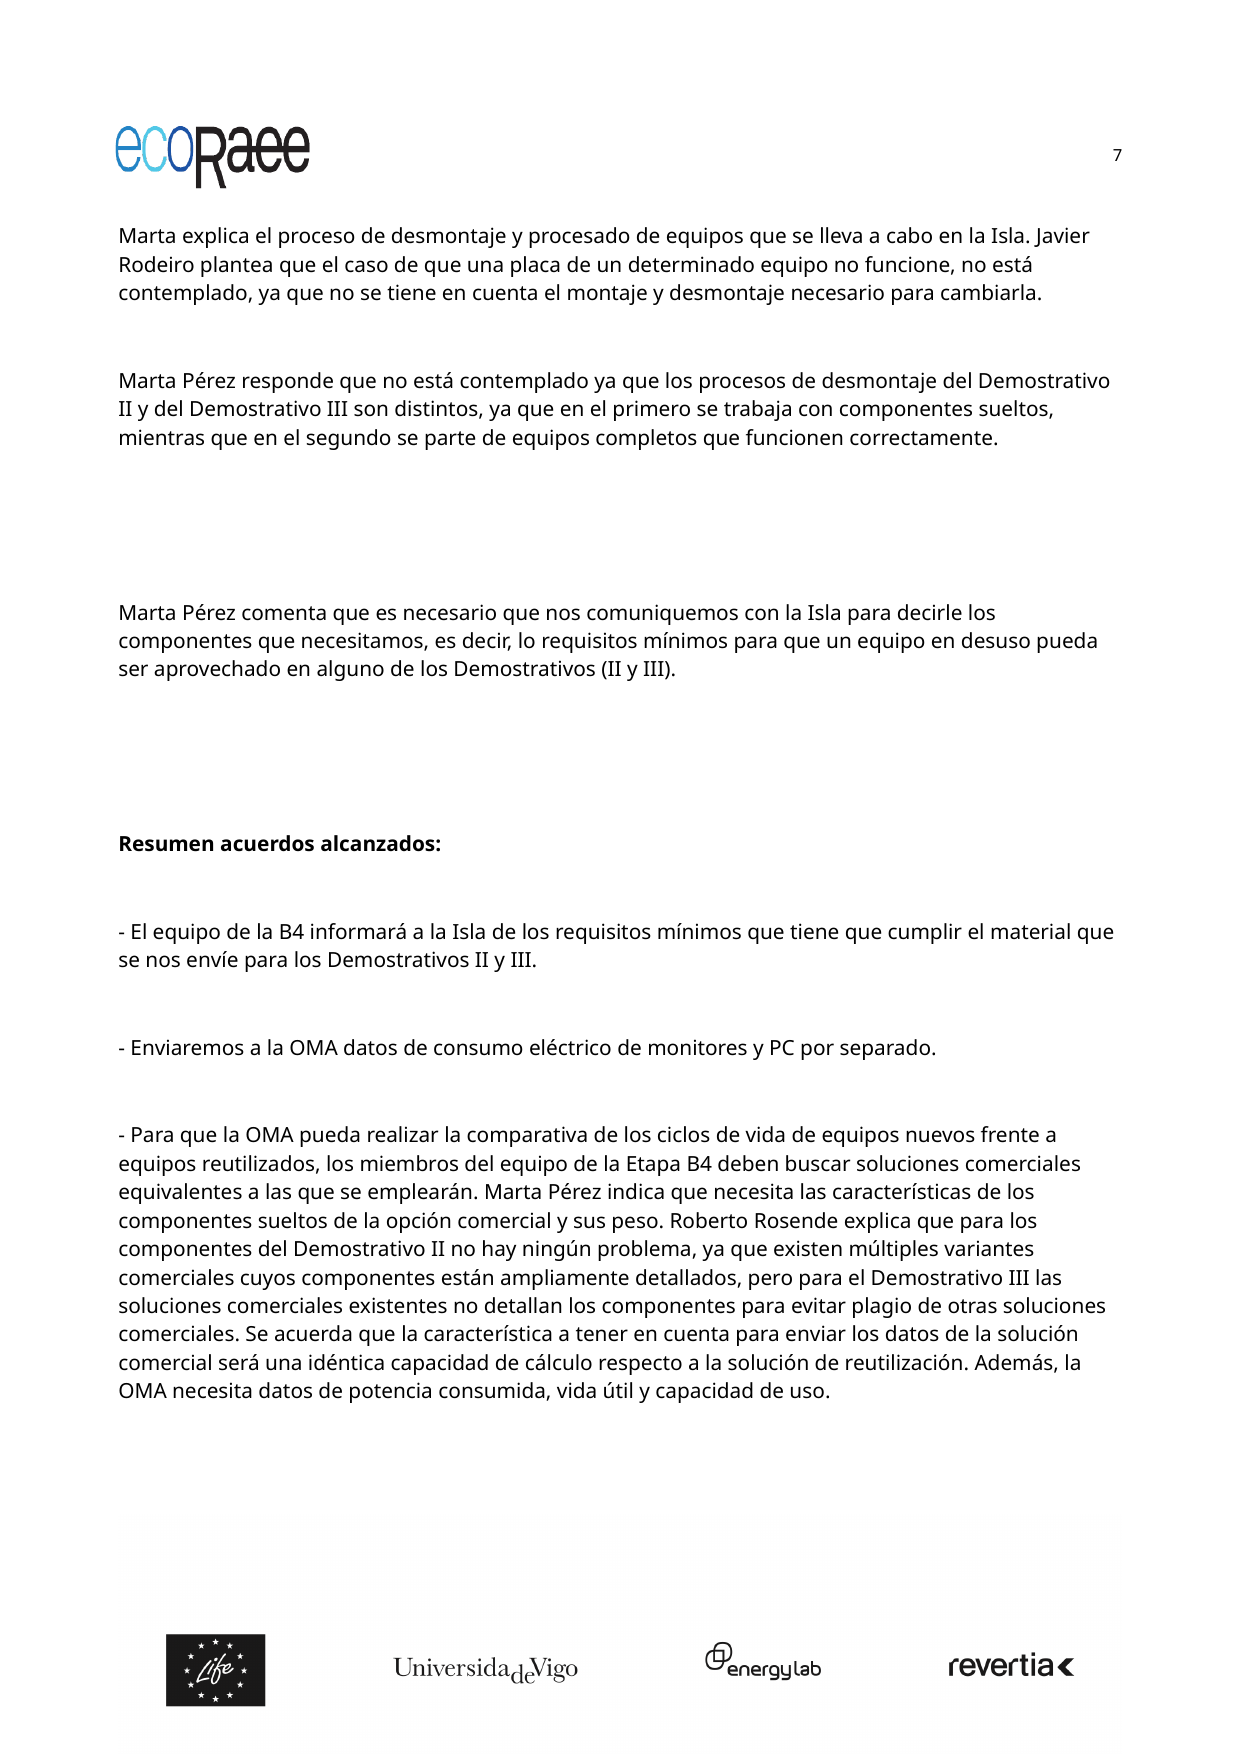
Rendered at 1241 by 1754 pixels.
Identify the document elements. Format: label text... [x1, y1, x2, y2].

text - Enviaremos a la OMA datos de consumo eléctrico de monitores y PC por separado. [118, 1033, 1122, 1061]
text Marta Pérez responde que no está contemplado ya que los procesos de desmontaje del Demostrativo II y del Demostrativo III son distintos, ya que en el primero se trabaja con componentes sueltos, mientras que en el segundo se parte de equipos completos que funcionen correctamente. [118, 366, 1122, 451]
picture [118, 1514, 1123, 1754]
text - El equipo de la B4 informará a la Isla de los requisitos mínimos que tiene que cumplir el material que se nos envíe para los Demostrativos II y III. [118, 917, 1122, 974]
text Resumen acuerdos alcanzados: [118, 829, 1122, 858]
text - Para que la OMA pueda realizar la comparativa de los ciclos de vida de equipos nuevos frente a equipos reutilizados, los miembros del equipo de la Etapa B4 deben buscar soluciones comerciales equivalentes a las que se emplearán. Marta Pérez indica que necesita las características de los componentes sueltos de la opción comercial y sus peso. Roberto Rosende explica que para los componentes del Demostrativo II no hay ningún problema, ya que existen múltiples variantes comerciales cuyos componentes están ampliamente detallados, pero para el Demostrativo III las soluciones comerciales existentes no detallan los componentes para evitar plagio de otras soluciones comerciales. Se acuerda que la característica a tener en cuenta para enviar los datos de la solución comercial será una idéntica capacidad de cálculo respecto a la solución de reutilización. Además, la OMA necesita datos de potencia consumida, vida útil y capacidad de uso. [118, 1121, 1122, 1405]
picture [114, 124, 311, 190]
text Marta Pérez comenta que es necesario que nos comuniquemos con la Isla para decirle los componentes que necesitamos, es decir, lo requisitos mínimos para que un equipo en desuso pueda ser aprovechado en alguno de los Demostrativos (II y III). [118, 598, 1122, 683]
text Marta explica el proceso de desmontaje y procesado de equipos que se lleva a cabo en la Isla. Javier Rodeiro plantea que el caso de que una placa de un determinado equipo no funcione, no está contemplado, ya que no se tiene en cuenta el montaje y desmontaje necesario para cambiarla. [118, 221, 1122, 307]
